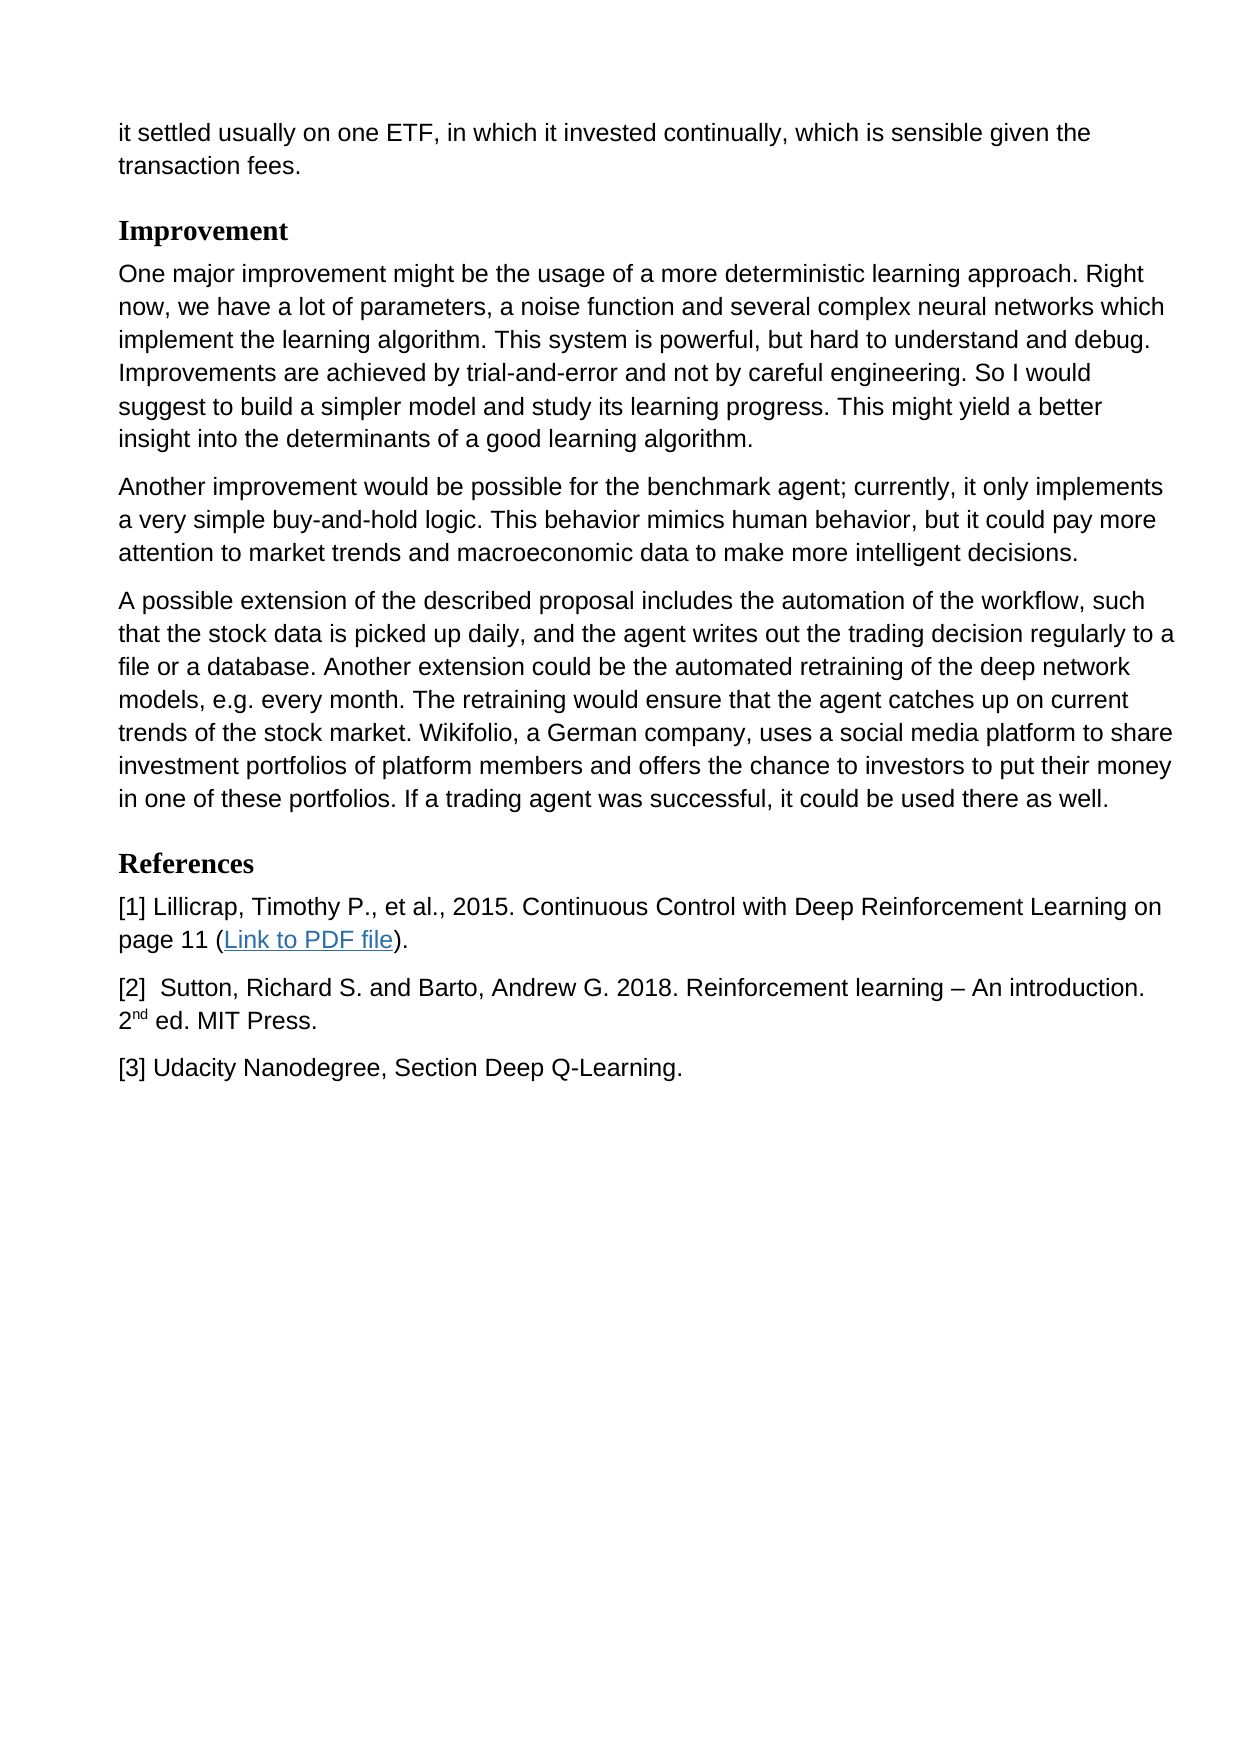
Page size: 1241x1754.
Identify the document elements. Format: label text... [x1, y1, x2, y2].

text [2] Sutton, Richard S. and Barto, Andrew G. 2018. Reinforcement learning – An introduction. 2nd ed. MIT Press. [118, 973, 1181, 1034]
text A possible extension of the described proposal includes the automation of the workflow, such that the stock data is picked up daily, and the agent writes out the trading decision regularly to a file or a database. Another extension could be the automated retraining of the deep network models, e.g. every month. The retraining would ensure that the agent catches up on current trends of the stock market. Wikifolio, a German company, uses a social media platform to share investment portfolios of platform members and offers the chance to investors to put their money in one of these portfolios. If a trading agent was successful, it could be used there as well. [118, 586, 1181, 813]
text [1] Lillicrap, Timothy P., et al., 2015. Continuous Control with Deep Reinforcement Learning on page 11 (Link to PDF file). [118, 892, 1181, 954]
text One major improvement might be the usage of a more deterministic learning approach. Right now, we have a lot of parameters, a noise function and several complex neural networks which implement the learning algorithm. This system is powerful, but hard to understand and debug. Improvements are achieved by trial-and-error and not by careful engineering. So I would suggest to build a simpler model and study its learning progress. This might yield a better insight into the determinants of a good learning algorithm. [118, 259, 1181, 453]
text Another improvement would be possible for the benchmark agent; currently, it only implements a very simple buy-and-hold logic. This behavior mimics human behavior, but it could pay more attention to market trends and macroeconomic data to make more intelligent decisions. [118, 472, 1181, 567]
text it settled usually on one ETF, in which it invested continually, which is sensible given the transaction fees. [118, 118, 1181, 180]
subtitle Improvement [118, 213, 1181, 247]
subtitle References [118, 846, 1181, 879]
text [3] Udacity Nanodegree, Section Deep Q-Learning. [118, 1053, 1181, 1082]
